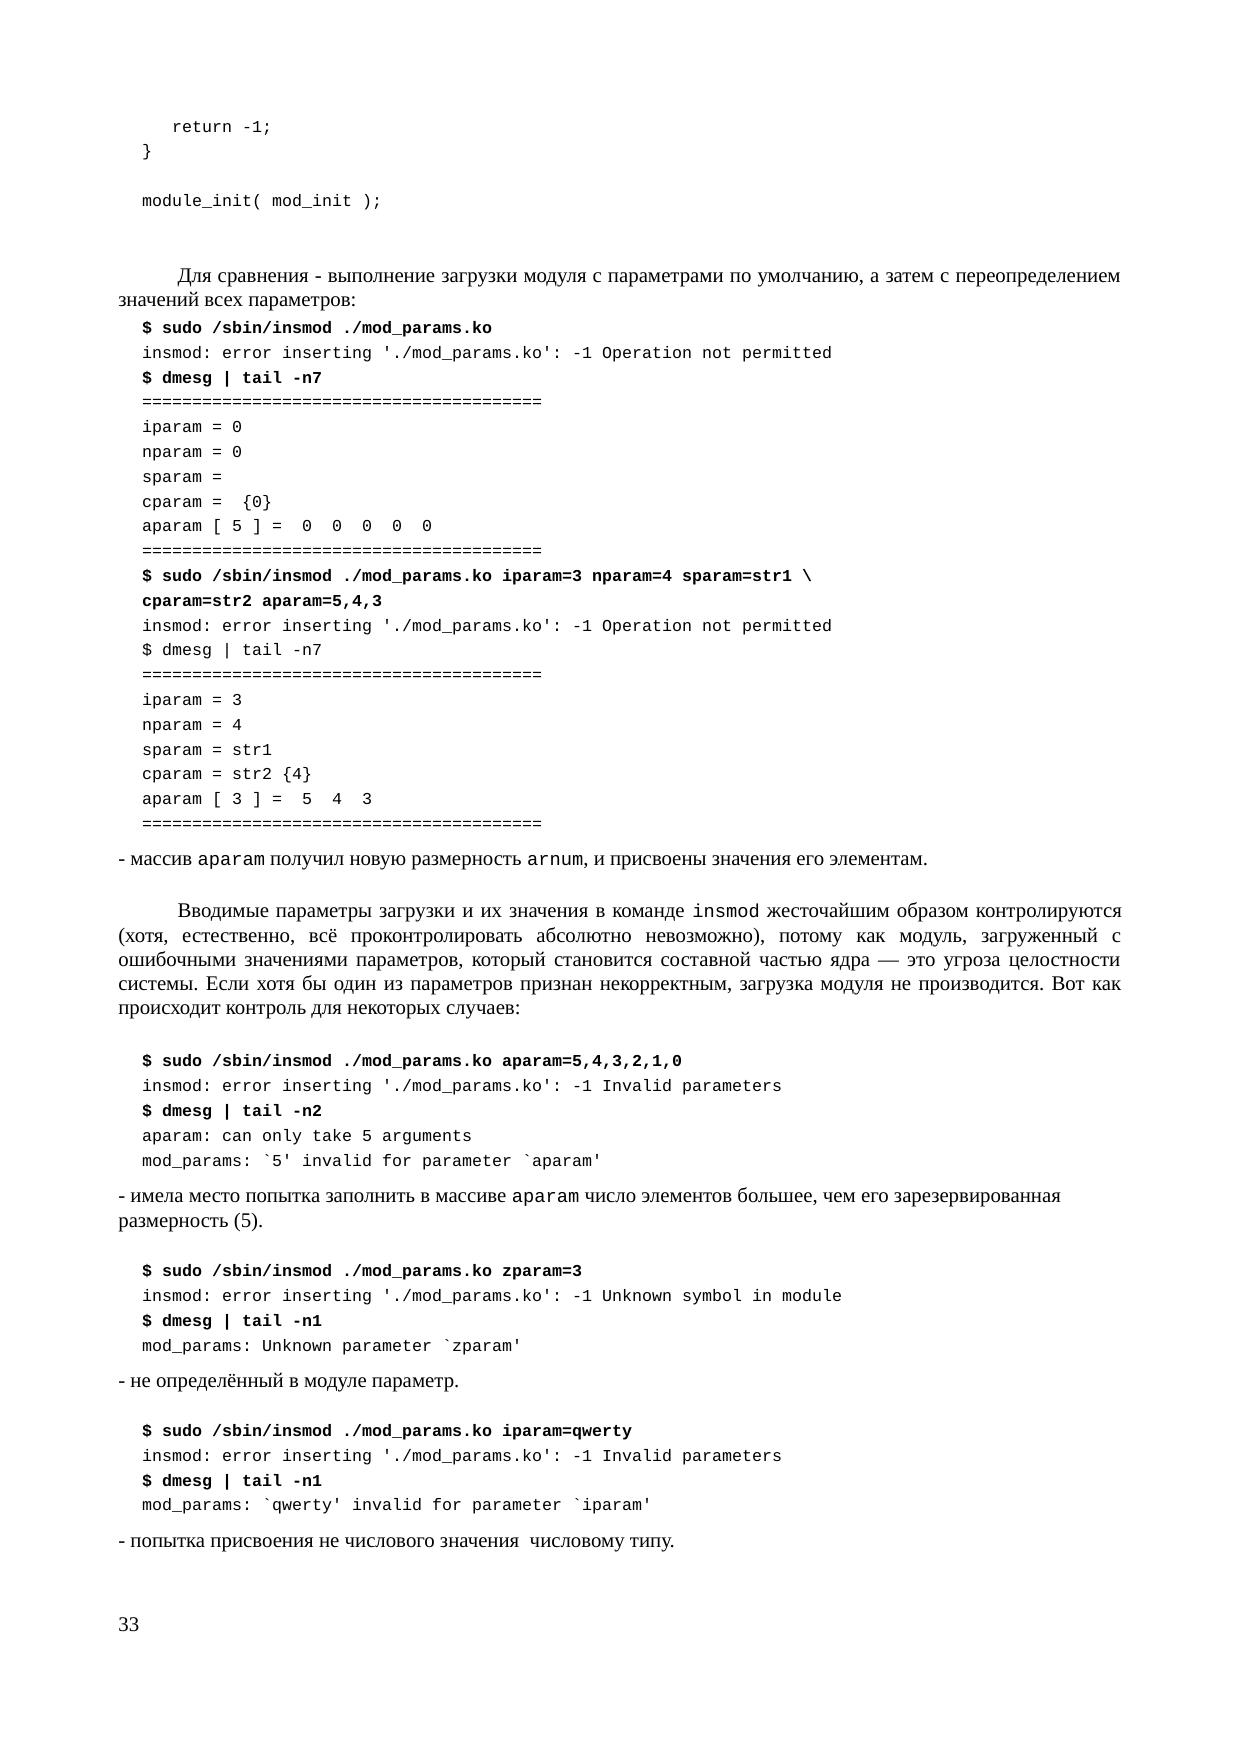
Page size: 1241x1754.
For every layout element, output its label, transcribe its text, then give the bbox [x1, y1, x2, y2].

text insmod: error inserting './mod_params.ko': -1 Invalid parameters [142, 1078, 1122, 1097]
text iparam = 3 [142, 692, 1122, 710]
text $ dmesg | tail -n1 [142, 1472, 1122, 1491]
text $ sudo /sbin/insmod ./mod_params.ko iparam=qwerty [142, 1423, 1122, 1441]
text mod_params: `5' invalid for parameter `aparam' [142, 1152, 1122, 1171]
text $ dmesg | tail -n7 [142, 369, 1122, 388]
text aparam [ 3 ] = 5 4 3 [142, 791, 1122, 809]
text insmod: error inserting './mod_params.ko': -1 Invalid parameters [142, 1447, 1122, 1466]
text ======================================== [142, 394, 1122, 413]
text Вводимые параметры загрузки и их значения в команде insmod жесточайшим образом контролируются (хотя, естественно, всё проконтролировать абсолютно невозможно), потому как модуль, загруженный с ошибочными значениями параметров, который становится составной частью ядра — это угроза целостности системы. Если хотя бы один из параметров признан некорректным, загрузка модуля не производится. Вот как происходит контроль для некоторых случаев: [118, 898, 1122, 1019]
text ======================================== [142, 543, 1122, 562]
text cparam = str2 {4} [142, 766, 1122, 785]
text $ sudo /sbin/insmod ./mod_params.ko iparam=3 nparam=4 sparam=str1 \ [142, 568, 1122, 586]
text nparam = 0 [142, 444, 1122, 462]
text sparam = str1 [142, 741, 1122, 760]
text mod_params: Unknown parameter `zparam' [142, 1337, 1122, 1356]
text aparam: can only take 5 arguments [142, 1127, 1122, 1146]
text $ dmesg | tail -n1 [142, 1312, 1122, 1331]
text - не определённый в модуле параметр. [118, 1368, 1122, 1392]
text $ sudo /sbin/insmod ./mod_params.ko zparam=3 [142, 1263, 1122, 1282]
text iparam = 0 [142, 419, 1122, 438]
text mod_params: `qwerty' invalid for parameter `iparam' [142, 1497, 1122, 1516]
text ======================================== [142, 667, 1122, 686]
text $ dmesg | tail -n7 [142, 642, 1122, 661]
text $ dmesg | tail -n2 [142, 1102, 1122, 1121]
text aparam [ 5 ] = 0 0 0 0 0 [142, 518, 1122, 537]
text module_init( mod_init ); [142, 192, 1122, 211]
text insmod: error inserting './mod_params.ko': -1 Operation not permitted [142, 617, 1122, 636]
text - попытка присвоения не числового значения числовому типу. [118, 1528, 1122, 1552]
text Для сравнения - выполнение загрузки модуля с параметрами по умолчанию, а затем с переопределением значений всех параметров: [118, 263, 1122, 311]
text insmod: error inserting './mod_params.ko': -1 Operation not permitted [142, 344, 1122, 363]
text cparam = {0} [142, 493, 1122, 512]
text insmod: error inserting './mod_params.ko': -1 Unknown symbol in module [142, 1287, 1122, 1306]
text nparam = 4 [142, 716, 1122, 735]
text - имела место попытка заполнить в массиве aparam число элементов большее, чем его зарезервированная размерность (5). [118, 1183, 1122, 1232]
text $ sudo /sbin/insmod ./mod_params.ko aparam=5,4,3,2,1,0 [142, 1053, 1122, 1072]
text return -1; [142, 118, 1122, 137]
text ======================================== [142, 816, 1122, 834]
text $ sudo /sbin/insmod ./mod_params.ko [142, 320, 1122, 338]
text sparam = [142, 468, 1122, 487]
text cparam=str2 aparam=5,4,3 [142, 592, 1122, 611]
text } [142, 143, 1122, 162]
text - массив aparam получил новую размерность arnum, и присвоены значения его элементам. [118, 846, 1122, 871]
